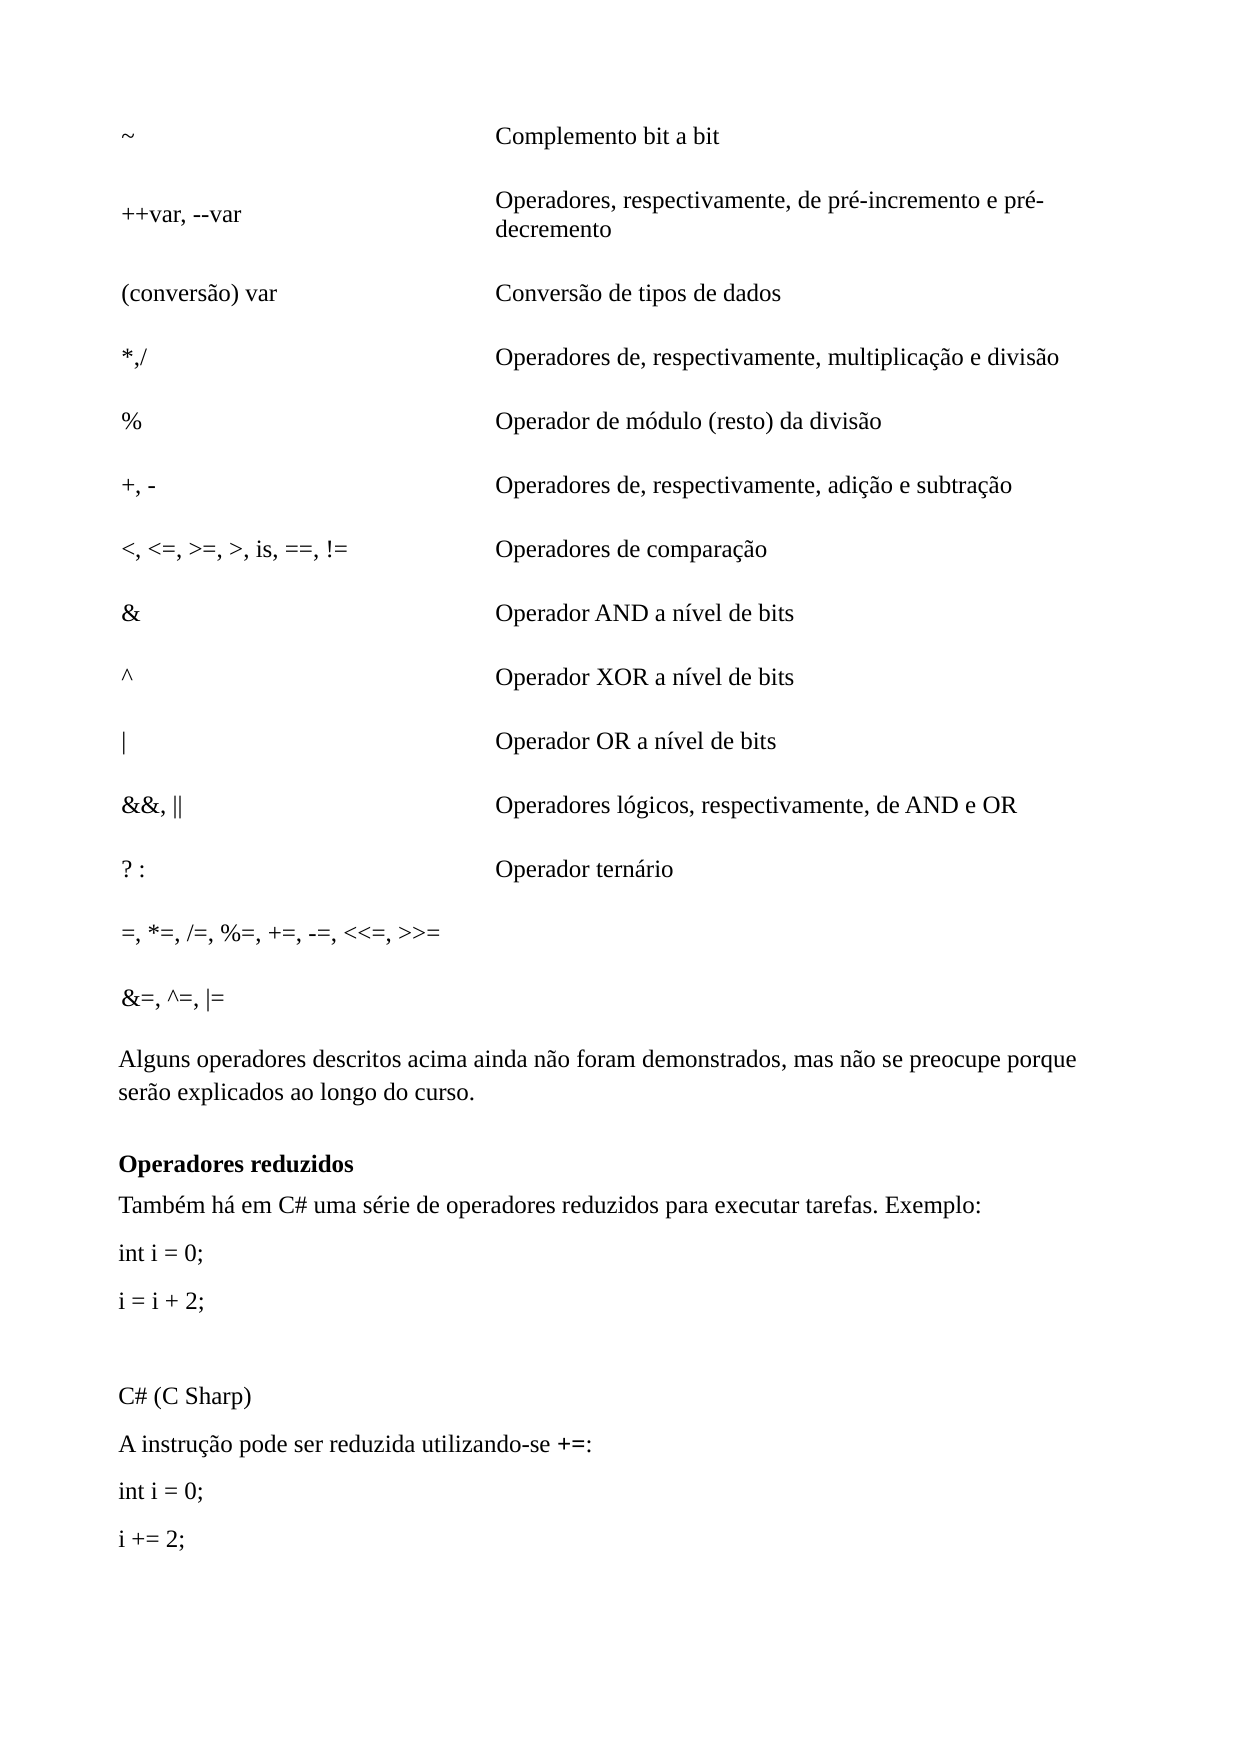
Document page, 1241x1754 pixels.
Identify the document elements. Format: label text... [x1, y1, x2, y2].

table_cell Operadores de comparação [492, 531, 1122, 595]
text C# (C Sharp) [118, 1381, 1122, 1410]
subtitle Operadores reduzidos [118, 1149, 1122, 1178]
table_cell Operadores, respectivamente, de pré-incremento e pré-decremento [492, 182, 1122, 275]
text int i = 0; [118, 1476, 1122, 1505]
table_cell =, *=, /=, %=, +=, -=, <<=, >>= [118, 916, 492, 980]
table_cell [492, 916, 1122, 980]
table_cell Operador XOR a nível de bits [492, 659, 1122, 723]
table_cell ^ [118, 659, 492, 723]
table_cell Operador OR a nível de bits [492, 724, 1122, 787]
text int i = 0; [118, 1238, 1122, 1267]
table_cell &=, ^=, |= [118, 980, 492, 1044]
table_cell ~ [118, 118, 492, 182]
table_cell [492, 980, 1122, 1044]
table_cell Operador de módulo (resto) da divisão [492, 403, 1122, 467]
text Também há em C# uma série de operadores reduzidos para executar tarefas. Exemplo: [118, 1191, 1122, 1219]
table_cell &&, || [118, 788, 492, 852]
table_cell Operadores de, respectivamente, multiplicação e divisão [492, 339, 1122, 403]
table_cell (conversão) var [118, 275, 492, 339]
text i = i + 2; [118, 1286, 1122, 1314]
text A instrução pode ser reduzida utilizando-se +=: [118, 1429, 1122, 1457]
text i += 2; [118, 1524, 1122, 1553]
table_cell Operadores lógicos, respectivamente, de AND e OR [492, 788, 1122, 852]
table_cell *,/ [118, 339, 492, 403]
table_cell Complemento bit a bit [492, 118, 1122, 182]
table_cell ? : [118, 852, 492, 916]
table_cell & [118, 595, 492, 659]
table_cell Conversão de tipos de dados [492, 275, 1122, 339]
table_cell ++var, --var [118, 182, 492, 275]
table_cell Operador AND a nível de bits [492, 595, 1122, 659]
table_cell Operador ternário [492, 852, 1122, 916]
table_cell +, - [118, 467, 492, 531]
table_cell | [118, 724, 492, 787]
text Alguns operadores descritos acima ainda não foram demonstrados, mas não se preocupe porque serão explicados ao longo do curso. [118, 1044, 1122, 1106]
table_cell Operadores de, respectivamente, adição e subtração [492, 467, 1122, 531]
table_cell <, <=, >=, >, is, ==, != [118, 531, 492, 595]
table_cell % [118, 403, 492, 467]
